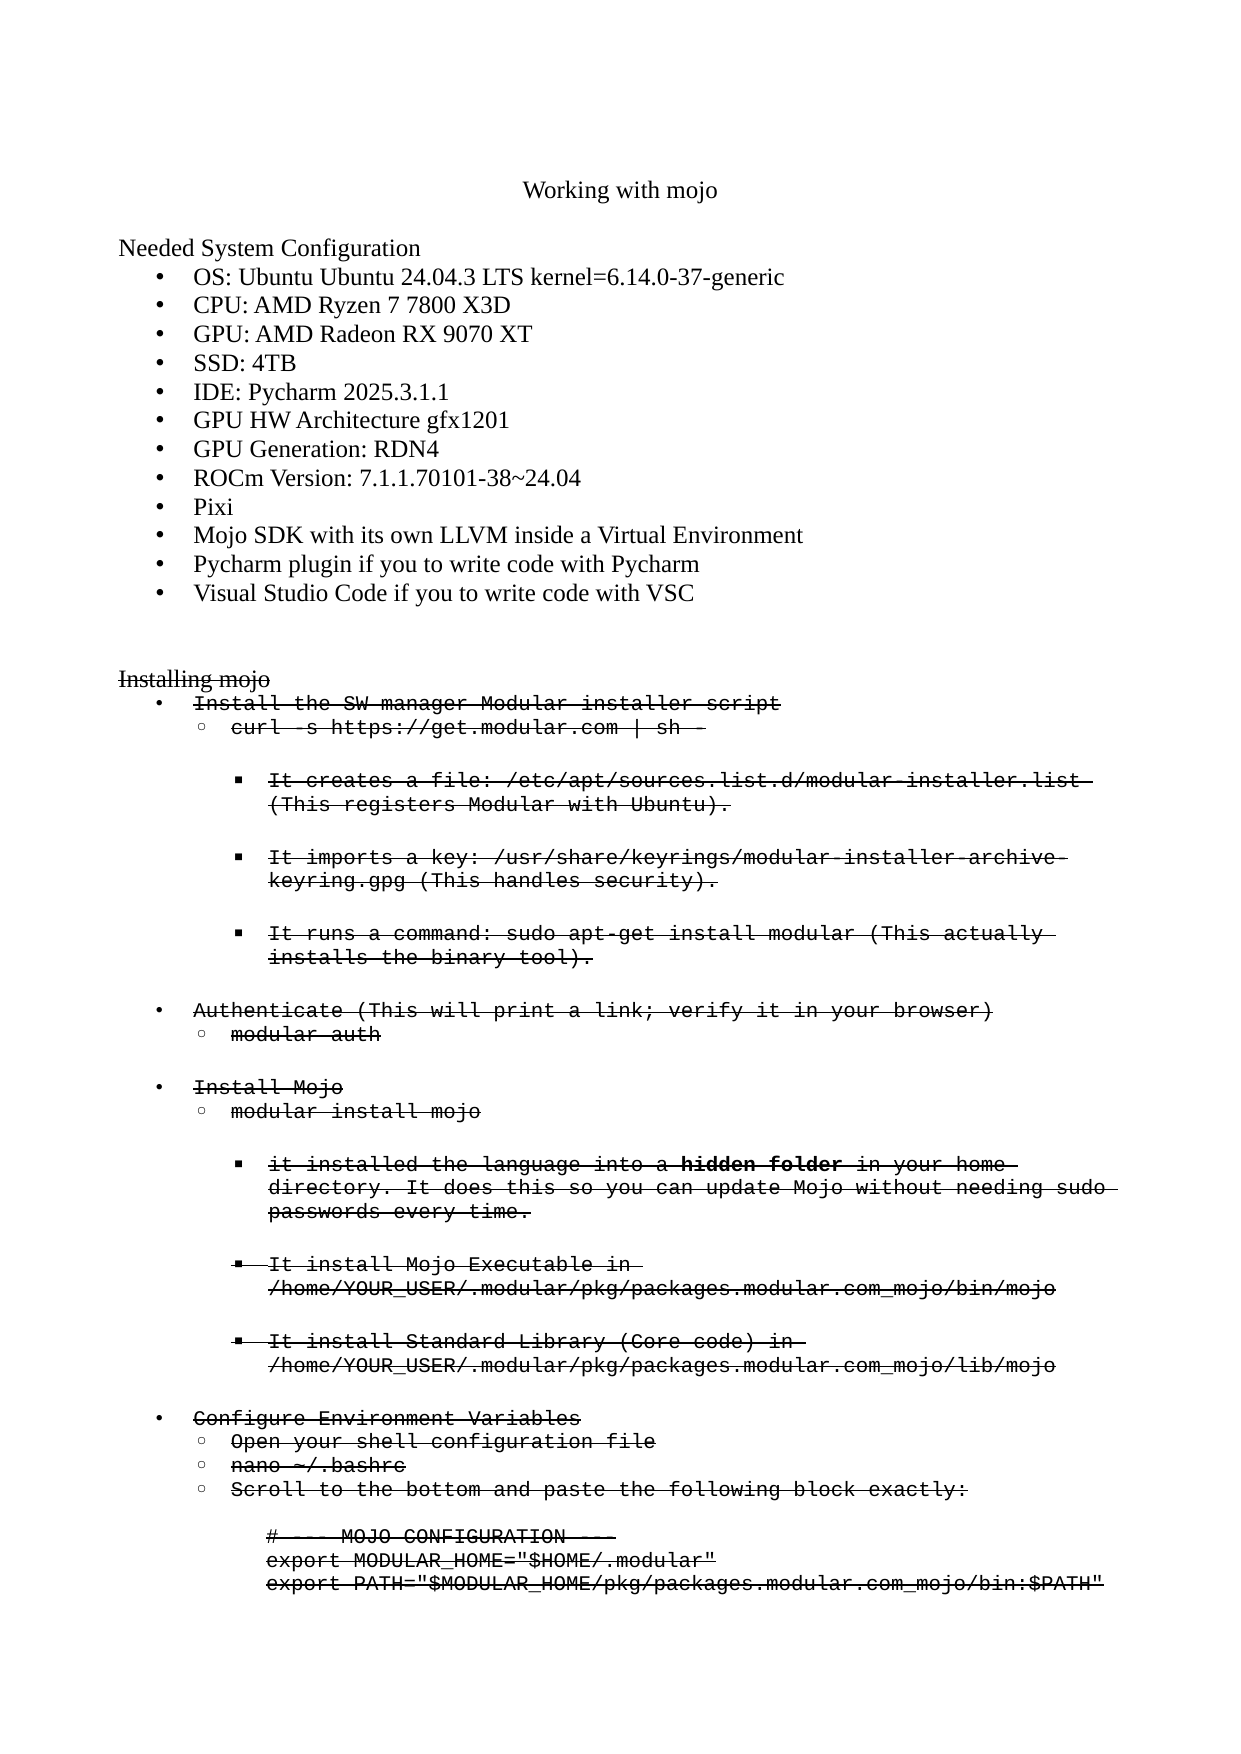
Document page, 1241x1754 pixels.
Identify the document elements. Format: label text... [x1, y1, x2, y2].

list It install Standard Library (Core code) in /home/YOUR_USER/.modular/pkg/packages.modular.com_mojo/lib/mojo [231, 1331, 1122, 1378]
list Authenticate (This will print a link; verify it in your browser) [156, 1000, 1122, 1024]
list Configure Environment Variables [156, 1408, 1122, 1431]
text export PATH="$MODULAR_HOME/pkg/packages.modular.com_mojo/bin:$PATH" [266, 1573, 1122, 1597]
list It runs a command: sudo apt-get install modular (This actually installs the binary tool). [231, 923, 1122, 971]
list Visual Studio Code if you to write code with VSC [156, 578, 1122, 607]
list nano ~/.bashrc [193, 1455, 1122, 1479]
list Install the SW manager Modular installer script [156, 693, 1122, 717]
list It creates a file: /etc/apt/sources.list.d/modular-installer.list (This registers Modular with Ubuntu). [231, 770, 1122, 817]
list Pixi [156, 492, 1122, 521]
list CPU: AMD Ryzen 7 7800 X3D [156, 291, 1122, 319]
text # --- MOJO CONFIGURATION --- [266, 1526, 1122, 1549]
list modular install mojo [193, 1101, 1122, 1124]
list IDE: Pycharm 2025.3.1.1 [156, 377, 1122, 406]
list GPU: AMD Radeon RX 9070 XT [156, 319, 1122, 348]
list Pycharm plugin if you to write code with Pycharm [156, 549, 1122, 578]
list Open your shell configuration file [193, 1431, 1122, 1455]
list Scroll to the bottom and paste the following block exactly: [193, 1479, 1122, 1502]
text Working with mojo [118, 176, 1122, 204]
list curl -s https://get.modular.com | sh - [193, 717, 1122, 740]
list OS: Ubuntu Ubuntu 24.04.3 LTS kernel=6.14.0-37-generic [156, 262, 1122, 291]
list GPU HW Architecture gfx1201 [156, 406, 1122, 434]
list GPU Generation: RDN4 [156, 434, 1122, 463]
list Install Mojo [156, 1077, 1122, 1101]
list ROCm Version: 7.1.1.70101-38~24.04 [156, 463, 1122, 492]
list Mojo SDK with its own LLVM inside a Virtual Environment [156, 521, 1122, 549]
list SSD: 4TB [156, 348, 1122, 377]
list It imports a key: /usr/share/keyrings/modular-installer-archive-keyring.gpg (This handles security). [231, 847, 1122, 894]
list it installed the language into a hidden folder in your home directory. It does this so you can update Mojo without needing sudo passwords every time. [231, 1154, 1122, 1225]
text Installing mojo [118, 664, 1122, 693]
list modular auth [193, 1024, 1122, 1047]
list It install Mojo Executable in /home/YOUR_USER/.modular/pkg/packages.modular.com_mojo/bin/mojo [231, 1254, 1122, 1301]
text Needed System Configuration [118, 233, 1122, 262]
text export MODULAR_HOME="$HOME/.modular" [266, 1549, 1122, 1573]
